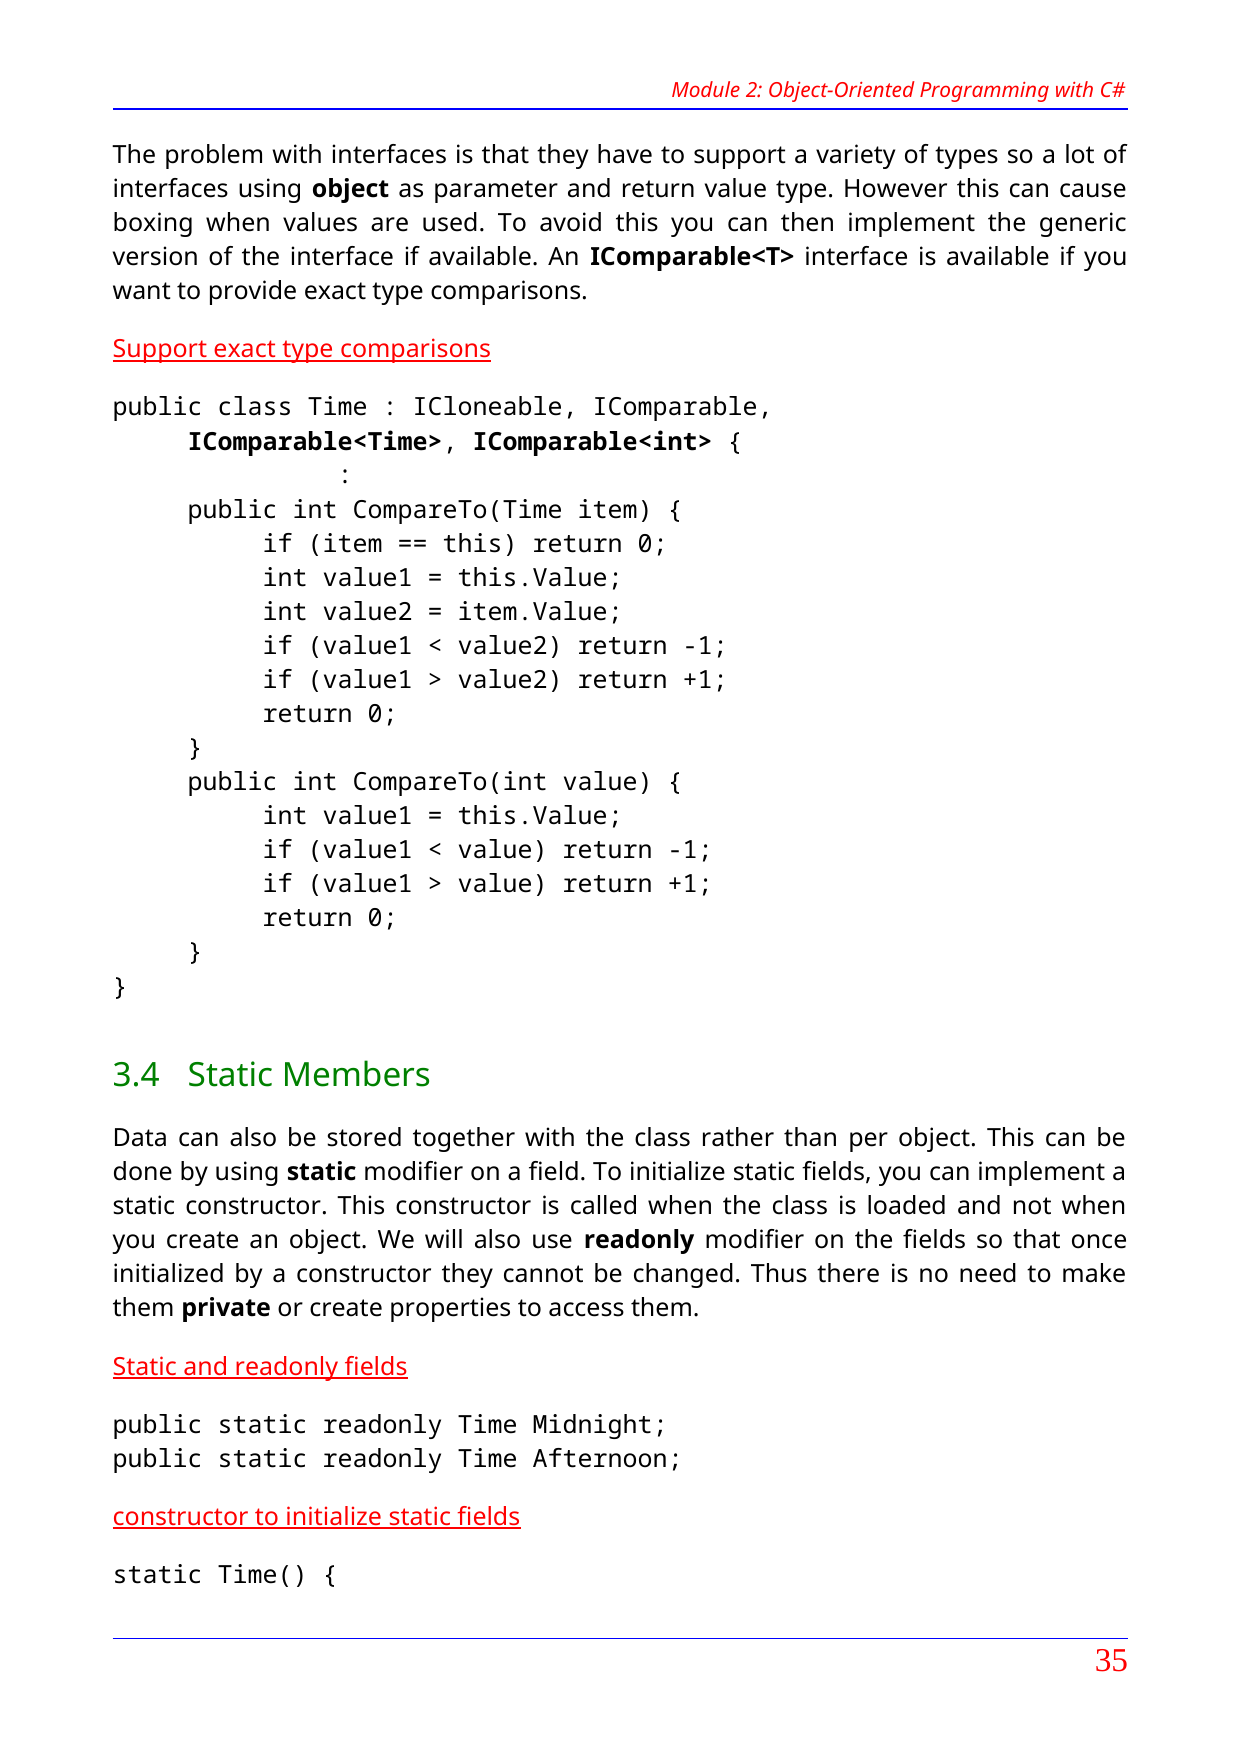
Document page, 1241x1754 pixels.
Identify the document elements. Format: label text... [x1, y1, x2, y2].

text int value2 = item.Value; [112, 593, 1128, 627]
text if (value1 < value2) return -1; [112, 627, 1128, 662]
text return 0; [112, 696, 1128, 730]
text Data can also be stored together with the class rather than per object. This can be done by using static modifier on a field. To initialize static fields, you can implement a static constructor. This constructor is called when the class is loaded and not when you create an object. We will also use readonly modifier on the fields so that once initialized by a constructor they cannot be changed. Thus there is no need to make them private or create properties to access them. [112, 1120, 1128, 1324]
text } [112, 968, 1128, 1002]
text public static readonly Time Afternoon; [112, 1440, 1128, 1474]
text if (value1 > value) return +1; [112, 866, 1128, 900]
text } [112, 730, 1128, 764]
text 3.4 Static Members [112, 1050, 1128, 1096]
text public class Time : ICloneable, IComparable, [112, 389, 1128, 423]
text Support exact type comparisons [112, 331, 1128, 365]
text static Time() { [112, 1557, 1128, 1591]
text constructor to initialize static fields [112, 1498, 1128, 1533]
text } [112, 934, 1128, 968]
text public static readonly Time Midnight; [112, 1406, 1128, 1440]
text The problem with interfaces is that they have to support a variety of types so a lot of interfaces using object as parameter and return value type. However this can cause boxing when values are used. To avoid this you can then implement the generic version of the interface if available. An IComparable<T> interface is available if you want to provide exact type comparisons. [112, 137, 1128, 307]
text return 0; [187, 900, 1128, 934]
text int value1 = this.Value; [112, 559, 1128, 593]
text : [112, 457, 1128, 491]
text if (item == this) return 0; [112, 525, 1128, 559]
text public int CompareTo(Time item) { [112, 491, 1128, 525]
text if (value1 > value2) return +1; [112, 662, 1128, 696]
text Static and readonly fields [112, 1348, 1128, 1382]
text if (value1 < value) return -1; [112, 832, 1128, 866]
text public int CompareTo(int value) { [112, 764, 1128, 798]
text IComparable<Time>, IComparable<int> { [112, 423, 1128, 457]
text int value1 = this.Value; [112, 798, 1128, 832]
